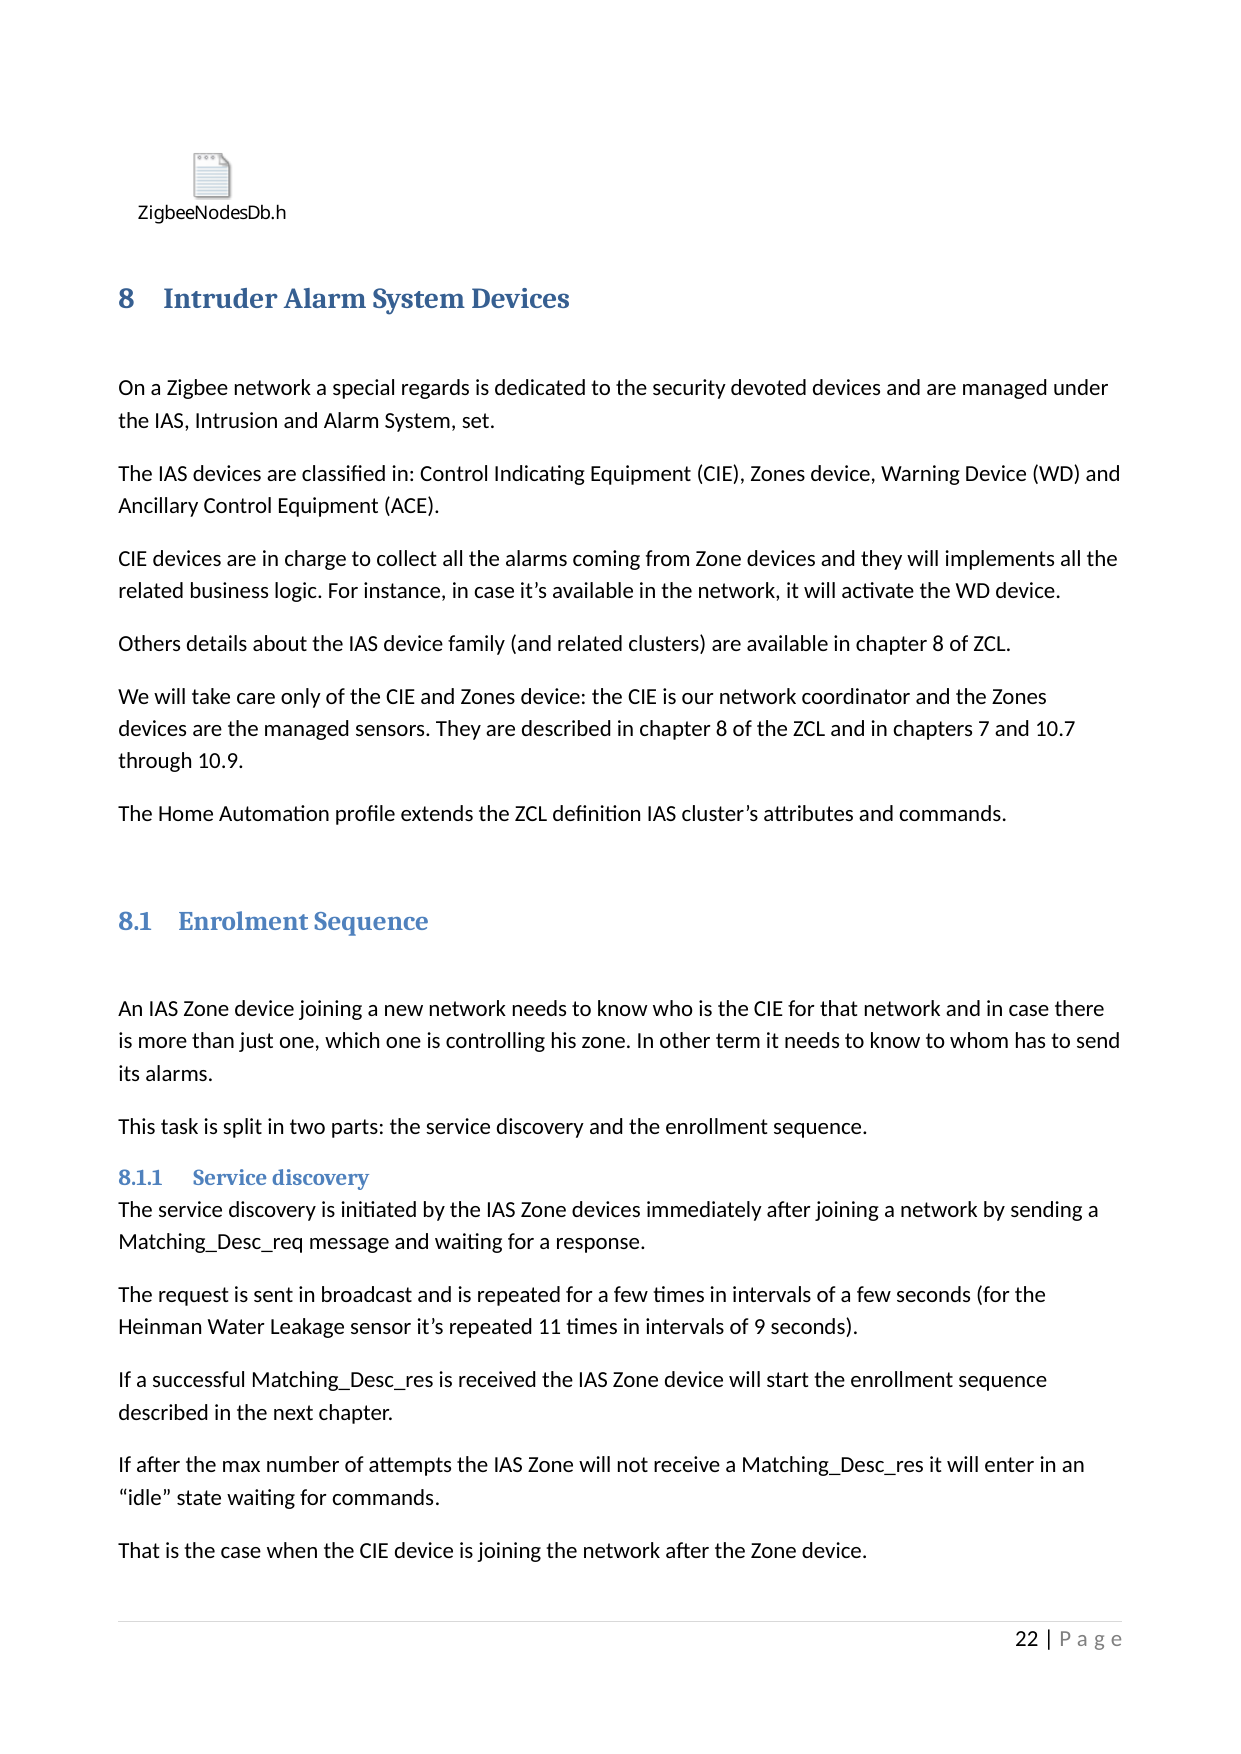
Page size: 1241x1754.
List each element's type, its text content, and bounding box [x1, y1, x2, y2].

text The request is sent in broadcast and is repeated for a few times in intervals of a few seconds (for the Heinman Water Leakage sensor it’s repeated 11 times in intervals of 9 seconds). [118, 1280, 1122, 1340]
text The IAS devices are classified in: Control Indicating Equipment (CIE), Zones device, Warning Device (WD) and Ancillary Control Equipment (ACE). [118, 459, 1122, 519]
text If after the max number of attempts the IAS Zone will not receive a Matching_Desc_res it will enter in an “idle” state waiting for commands. [118, 1451, 1122, 1511]
subtitle Service discovery [118, 1165, 1122, 1191]
text The Home Automation profile extends the ZCL definition IAS cluster’s attributes and commands. [118, 799, 1122, 828]
subtitle Intruder Alarm System Devices [118, 282, 1122, 316]
text On a Zigbee network a special regards is dedicated to the security devoted devices and are managed under the IAS, Intrusion and Alarm System, set. [118, 373, 1122, 434]
text That is the case when the CIE device is joining the network after the Zone device. [118, 1536, 1122, 1564]
text We will take care only of the CIE and Zones device: the CIE is our network coordinator and the Zones devices are the managed sensors. They are described in chapter 8 of the ZCL and in chapters 7 and 10.7 through 10.9. [118, 682, 1122, 774]
text Others details about the IAS device family (and related clusters) are available in chapter 8 of ZCL. [118, 629, 1122, 657]
text This task is split in two parts: the service discovery and the enrollment sequence. [118, 1112, 1122, 1140]
subtitle Enrolment Sequence [118, 906, 1122, 937]
text CIE devices are in charge to collect all the alarms coming from Zone devices and they will implements all the related business logic. For instance, in case it’s available in the network, it will activate the WD device. [118, 544, 1122, 604]
text If a successful Matching_Desc_res is received the IAS Zone device will start the enrollment sequence described in the next chapter. [118, 1365, 1122, 1426]
text The service discovery is initiated by the IAS Zone devices immediately after joining a network by sending a Matching_Desc_req message and waiting for a response. [118, 1195, 1122, 1255]
text An IAS Zone device joining a new network needs to know who is the CIE for that network and in case there is more than just one, which one is controlling his zone. In other term it needs to know to whom has to send its alarms. [118, 994, 1122, 1087]
